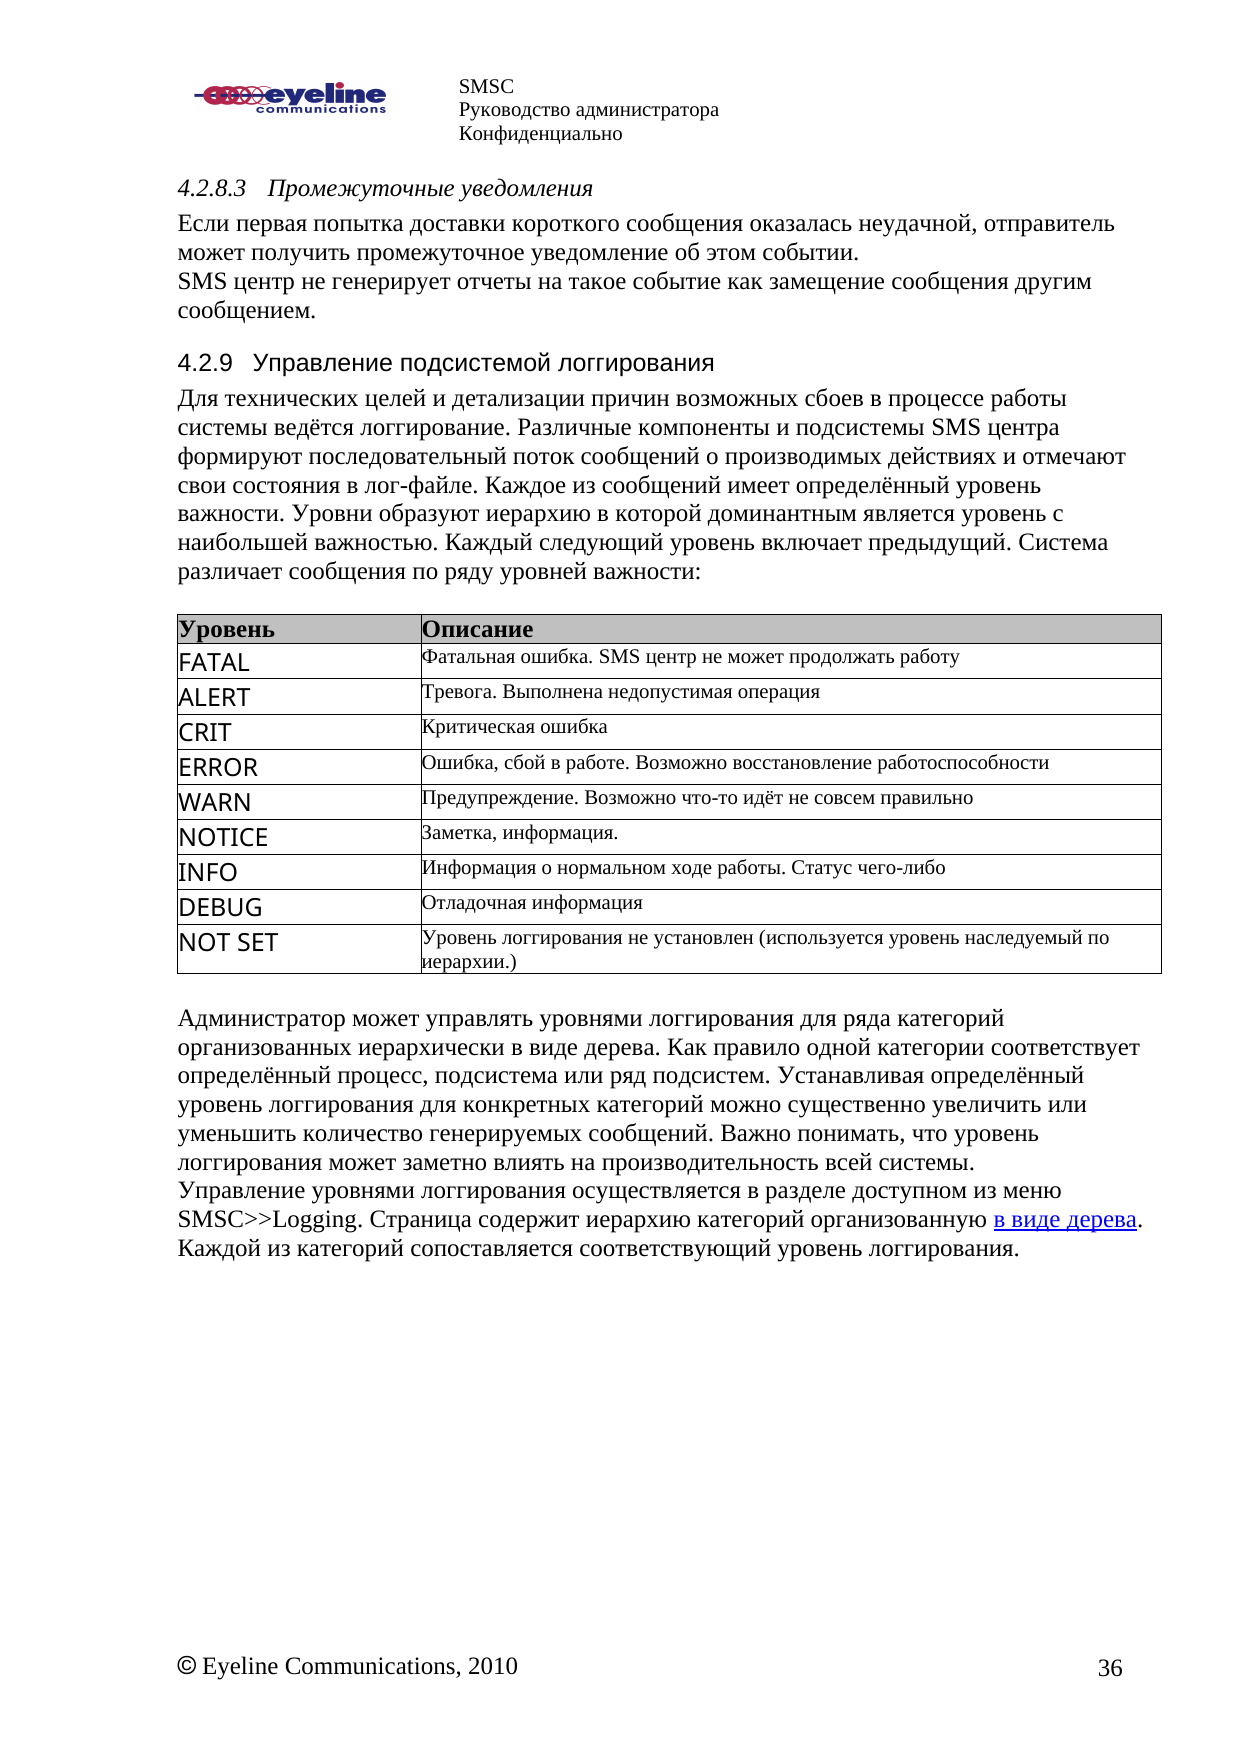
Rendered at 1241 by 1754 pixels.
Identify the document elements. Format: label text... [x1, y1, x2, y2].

table_cell Тревога. Выполнена недопустимая операция [422, 679, 1161, 713]
subtitle Управление подсистемой логгирования [177, 348, 1152, 377]
table_cell Отладочная информация [422, 890, 1161, 924]
table_cell Уровень логгирования не установлен (используется уровень наследуемый по иерархии.) [422, 925, 1161, 973]
table_header Описание [422, 615, 1161, 643]
table_cell Предупреждение. Возможно что-то идёт не совсем правильно [422, 785, 1161, 819]
text SMS центр не генерирует отчеты на такое событие как замещение сообщения другим сообщением. [177, 266, 1152, 323]
table_cell INFO [178, 855, 421, 889]
text Если первая попытка доставки короткого сообщения оказалась неудачной, отправитель может получить промежуточное уведомление об этом событии. [177, 208, 1152, 266]
table_cell ALERT [178, 679, 421, 713]
table_header Уровень [178, 615, 421, 643]
table_cell Критическая ошибка [422, 715, 1161, 748]
table_cell DEBUG [178, 890, 421, 924]
text Администратор может управлять уровнями логгирования для ряда категорий организованных иерархически в виде дерева. Как правило одной категории соответствует определённый процесс, подсистема или ряд подсистем. Устанавливая определённый уровень логгирования для конкретных категорий можно существенно увеличить или уменьшить количество генерируемых сообщений. Важно понимать, что уровень логгирования может заметно влиять на производительность всей системы. [177, 1003, 1152, 1176]
table_cell Заметка, информация. [422, 820, 1161, 854]
text Для технических целей и детализации причин возможных сбоев в процессе работы системы ведётся логгирование. Различные компоненты и подсистемы SMS центра формируют последовательный поток сообщений о производимых действиях и отмечают свои состояния в лог-файле. Каждое из сообщений имеет определённый уровень важности. Уровни образуют иерархию в которой доминантным является уровень с наибольшей важностью. Каждый следующий уровень включает предыдущий. Система различает сообщения по ряду уровней важности: [177, 383, 1152, 585]
table_cell Фатальная ошибка. SMS центр не может продолжать работу [422, 644, 1161, 678]
picture [194, 82, 386, 113]
text Управление уровнями логгирования осуществляется в разделе доступном из меню SMSC>>Logging. Страница содержит иерархию категорий организованную в виде дерева. Каждой из категорий сопоставляется соответствующий уровень логгирования. [177, 1176, 1152, 1262]
table_cell CRIT [178, 715, 421, 748]
table_cell Ошибка, сбой в работе. Возможно восстановление работоспособности [422, 750, 1161, 784]
table_cell FATAL [178, 644, 421, 678]
table_cell Информация о нормальном ходе работы. Статус чего-либо [422, 855, 1161, 889]
table_cell NOT SET [178, 925, 421, 973]
table_cell WARN [178, 785, 421, 819]
table_cell ERROR [178, 750, 421, 784]
subtitle Промежуточные уведомления [177, 173, 1152, 202]
table_cell NOTICE [178, 820, 421, 854]
